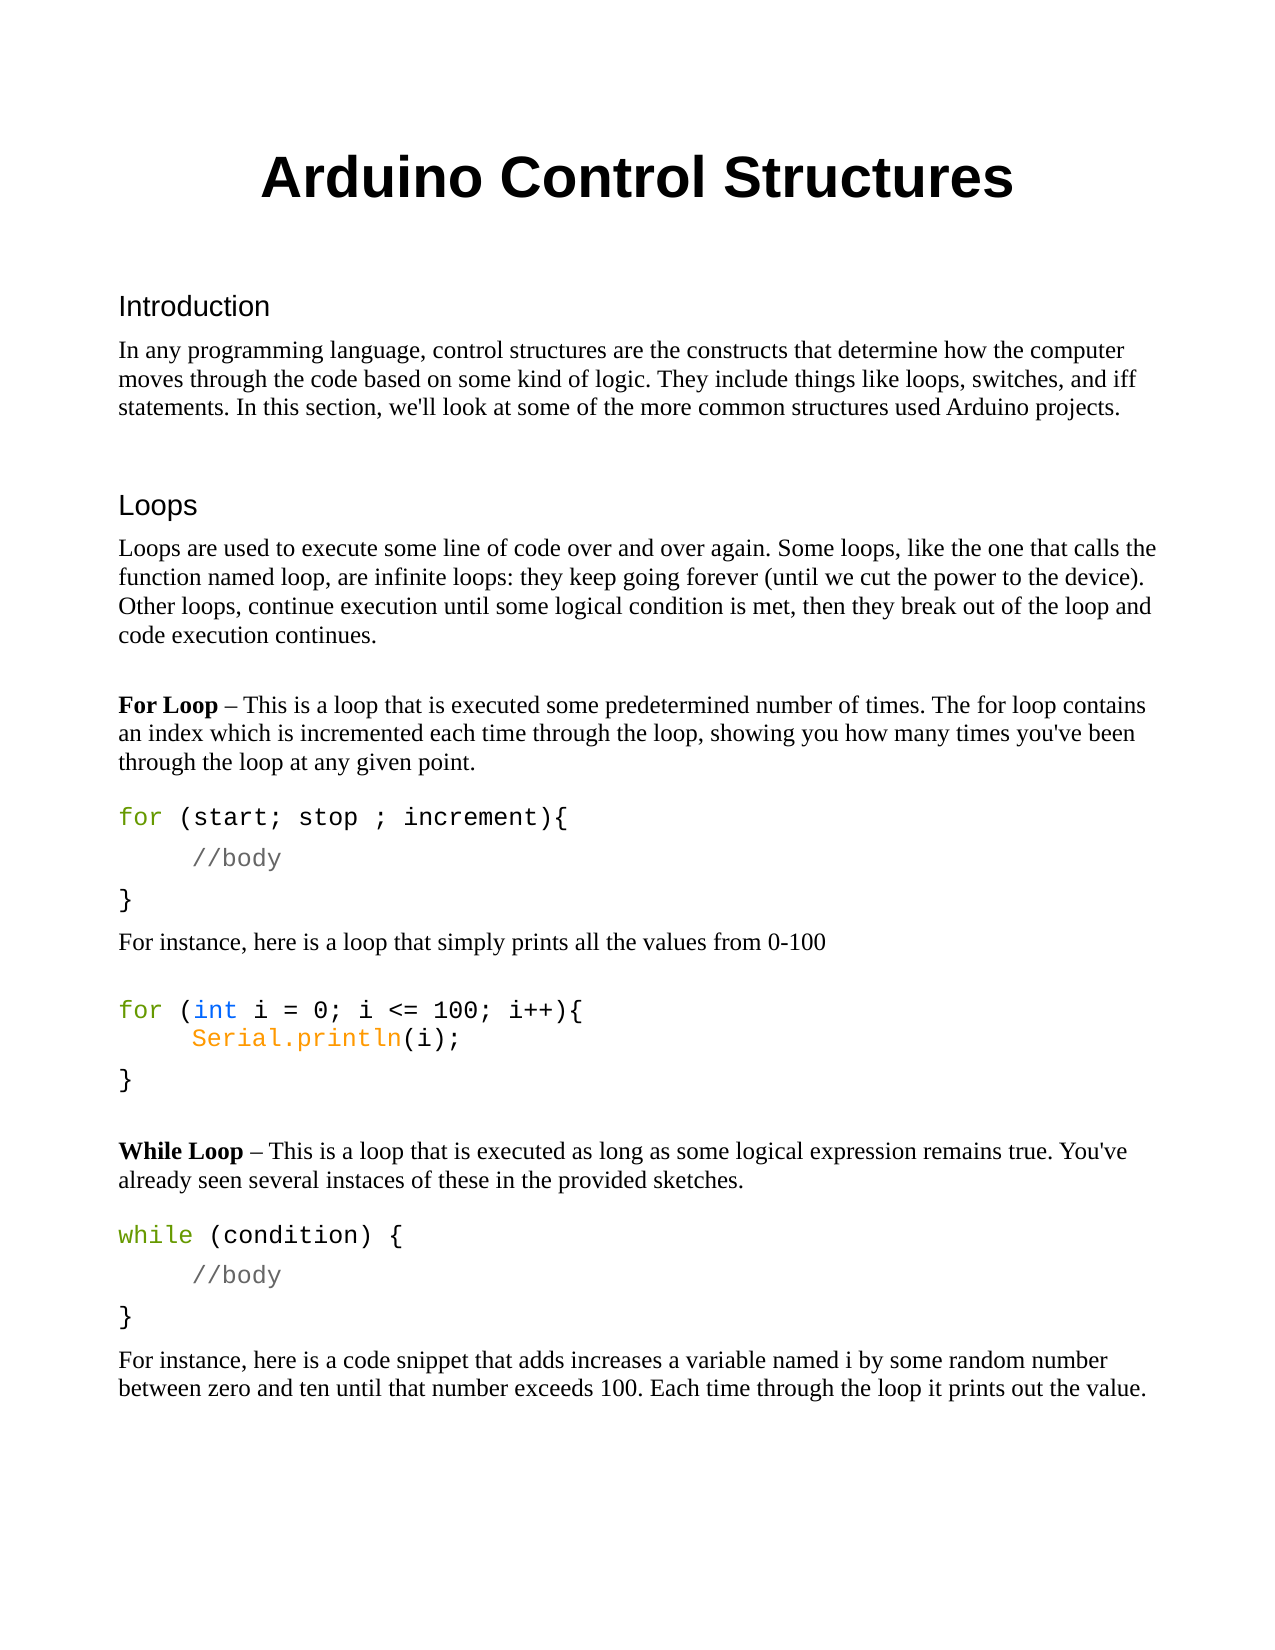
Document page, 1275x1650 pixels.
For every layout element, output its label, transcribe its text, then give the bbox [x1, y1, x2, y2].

text While Loop – This is a loop that is executed as long as some logical expression remains true. You've already seen several instaces of these in the provided sketches. while (condition) { [118, 1136, 1157, 1251]
text For instance, here is a code snippet that adds increases a variable named i by some random number between zero and ten until that number exceeds 100. Each time through the loop it prints out the value. [118, 1345, 1157, 1431]
text //body [118, 1263, 1157, 1291]
text Loops are used to execute some line of code over and over again. Some loops, like the one that calls the function named loop, are infinite loops: they keep going forever (until we cut the power to the device). Other loops, continue execution until some logical condition is met, then they break out of the loop and code execution continues. [118, 533, 1157, 677]
subtitle Introduction [118, 289, 1157, 322]
title Arduino Control Structures [118, 143, 1157, 210]
text for (int i = 0; i <= 100; i++){ [118, 997, 1157, 1026]
text } [118, 886, 1157, 915]
subtitle Loops [118, 487, 1157, 521]
text Serial.println(i); [118, 1026, 1157, 1054]
text For instance, here is a loop that simply prints all the values from 0-100 [118, 927, 1157, 956]
text } [118, 1066, 1157, 1123]
text For Loop – This is a loop that is executed some predetermined number of times. The for loop contains an index which is incremented each time through the loop, showing you how many times you've been through the loop at any given point. for (start; stop ; increment){ [118, 690, 1157, 833]
text } [118, 1304, 1157, 1332]
text //body [118, 846, 1157, 874]
text In any programming language, control structures are the constructs that determine how the computer moves through the code based on some kind of logic. They include things like loops, switches, and iff statements. In this section, we'll look at some of the more common structures used Arduino projects. [118, 335, 1157, 450]
